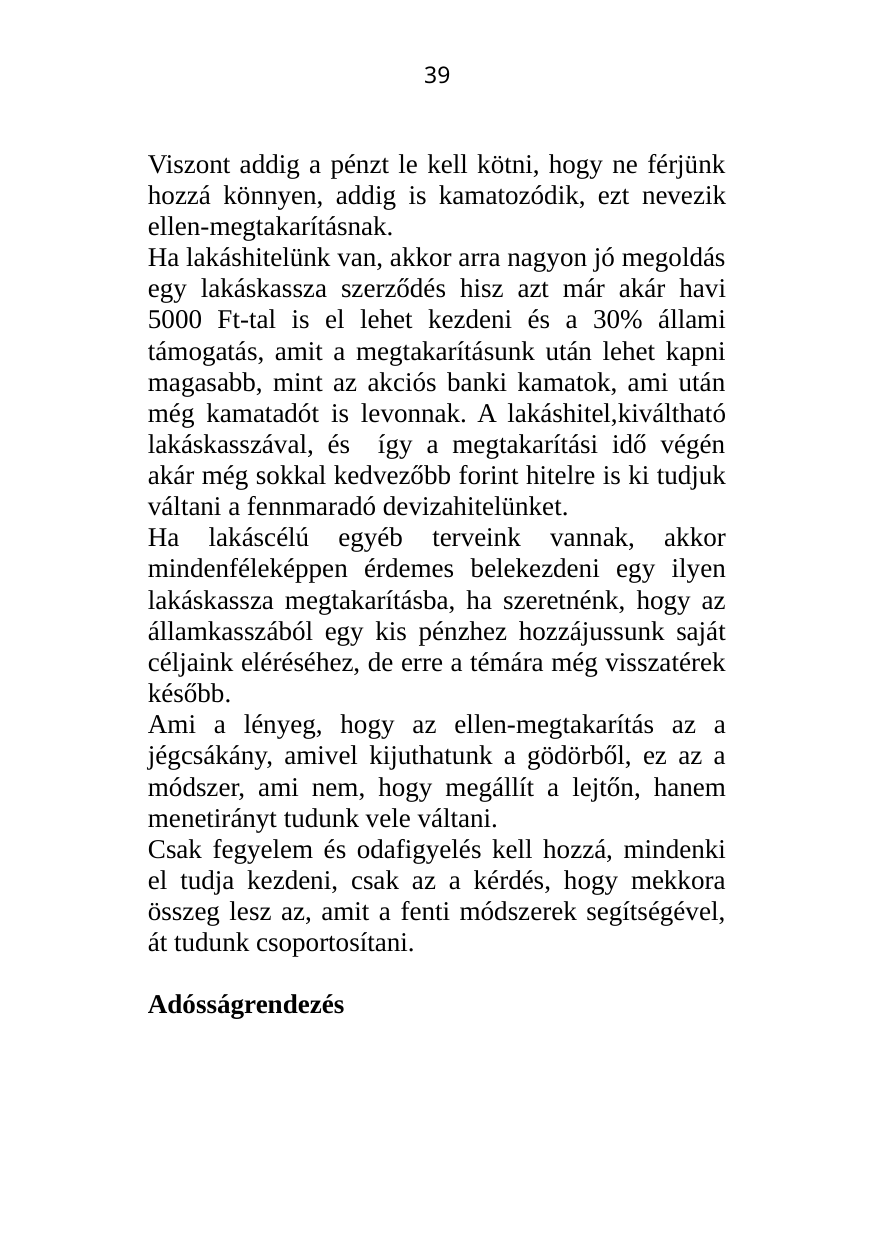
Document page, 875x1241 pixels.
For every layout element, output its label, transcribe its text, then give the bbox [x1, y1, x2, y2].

text Adósságrendezés [148, 989, 726, 1020]
text Ami a lényeg, hogy az ellen-megtakarítás az a jégcsákány, amivel kijuthatunk a gödörből, ez az a módszer, ami nem, hogy megállít a lejtőn, hanem menetirányt tudunk vele váltani. [148, 708, 726, 833]
text Ha lakáshitelünk van, akkor arra nagyon jó megoldás egy lakáskassza szerződés hisz azt már akár havi 5000 Ft-tal is el lehet kezdeni és a 30% állami támogatás, amit a megtakarításunk után lehet kapni magasabb, mint az akciós banki kamatok, ami után még kamatadót is levonnak. A lakáshitel,kiváltható lakáskasszával, és így a megtakarítási idő végén akár még sokkal kedvezőbb forint hitelre is ki tudjuk váltani a fennmaradó devizahitelünket. [148, 241, 726, 521]
text Ha lakáscélú egyéb terveink vannak, akkor mindenféleképpen érdemes belekezdeni egy ilyen lakáskassza megtakarításba, ha szeretnénk, hogy az államkasszából egy kis pénzhez hozzájussunk saját céljaink eléréséhez, de erre a témára még visszatérek később. [148, 521, 726, 708]
text Csak fegyelem és odafigyelés kell hozzá, mindenki el tudja kezdeni, csak az a kérdés, hogy mekkora összeg lesz az, amit a fenti módszerek segítségével, át tudunk csoportosítani. [148, 833, 726, 957]
text Viszont addig a pénzt le kell kötni, hogy ne férjünk hozzá könnyen, addig is kamatozódik, ezt nevezik ellen-megtakarításnak. [148, 148, 726, 241]
